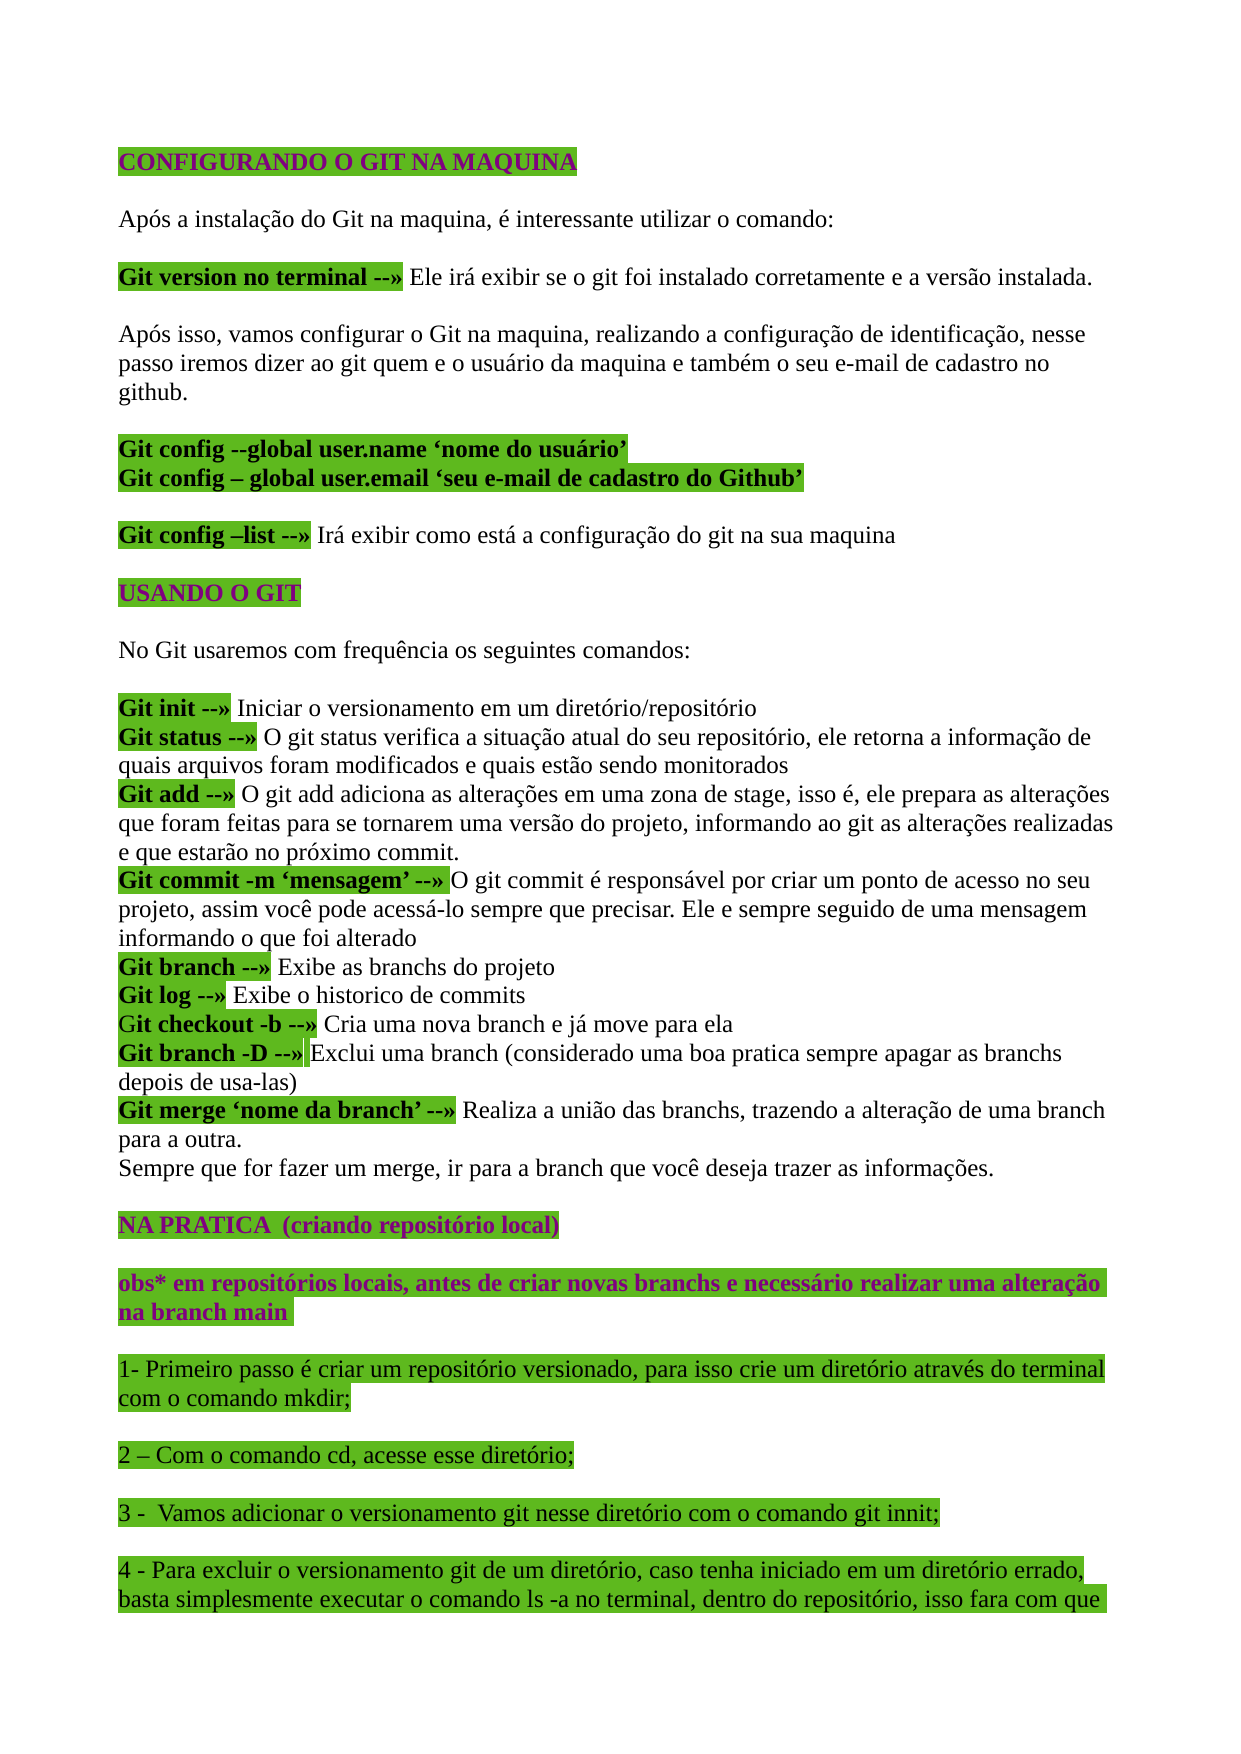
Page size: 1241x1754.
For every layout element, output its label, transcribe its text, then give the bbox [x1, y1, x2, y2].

text obs* em repositórios locais, antes de criar novas branchs e necessário realizar uma alteração na branch main [118, 1268, 1122, 1326]
text com o comando mkdir; [118, 1383, 1122, 1412]
text Após a instalação do Git na maquina, é interessante utilizar o comando: [118, 204, 1122, 233]
text Git commit -m ‘mensagem’ --» O git commit é responsável por criar um ponto de acesso no seu projeto, assim você pode acessá-lo sempre que precisar. Ele e sempre seguido de uma mensagem informando o que foi alterado [118, 866, 1122, 952]
text Git version no terminal --» Ele irá exibir se o git foi instalado corretamente e a versão instalada. [118, 262, 1122, 291]
text 2 – Com o comando cd, acesse esse diretório; [118, 1441, 1122, 1469]
text Git config –list --» Irá exibir como está a configuração do git na sua maquina [118, 521, 1122, 549]
text Sempre que for fazer um merge, ir para a branch que você deseja trazer as informações. [118, 1153, 1122, 1182]
text NA PRATICA (criando repositório local) [118, 1211, 1122, 1239]
text Git checkout -b --» Cria uma nova branch e já move para ela [118, 1009, 1122, 1038]
text Git branch -D --» Exclui uma branch (considerado uma boa pratica sempre apagar as branchs depois de usa-las) [118, 1038, 1122, 1096]
text No Git usaremos com frequência os seguintes comandos: [118, 636, 1122, 664]
text 3 - Vamos adicionar o versionamento git nesse diretório com o comando git innit; [118, 1498, 1122, 1527]
text Git config --global user.name ‘nome do usuário’ [118, 434, 1122, 463]
text basta simplesmente executar o comando ls -a no terminal, dentro do repositório, isso fara com que [118, 1584, 1122, 1613]
text Git branch --» Exibe as branchs do projeto [118, 952, 1122, 981]
text 1- Primeiro passo é criar um repositório versionado, para isso crie um diretório através do terminal [118, 1354, 1122, 1383]
text 4 - Para excluir o versionamento git de um diretório, caso tenha iniciado em um diretório errado, [118, 1556, 1122, 1584]
text Git init --» Iniciar o versionamento em um diretório/repositório [118, 693, 1122, 722]
text Git config – global user.email ‘seu e-mail de cadastro do Github’ [118, 463, 1122, 492]
text Git log --» Exibe o historico de commits [118, 981, 1122, 1009]
text Git add --» O git add adiciona as alterações em uma zona de stage, isso é, ele prepara as alterações que foram feitas para se tornarem uma versão do projeto, informando ao git as alterações realizadas e que estarão no próximo commit. [118, 779, 1122, 866]
text Git status --» O git status verifica a situação atual do seu repositório, ele retorna a informação de quais arquivos foram modificados e quais estão sendo monitorados [118, 722, 1122, 779]
text CONFIGURANDO O GIT NA MAQUINA [118, 147, 1122, 176]
text Após isso, vamos configurar o Git na maquina, realizando a configuração de identificação, nesse passo iremos dizer ao git quem e o usuário da maquina e também o seu e-mail de cadastro no github. [118, 319, 1122, 406]
text USANDO O GIT [118, 578, 1122, 607]
text Git merge ‘nome da branch’ --» Realiza a união das branchs, trazendo a alteração de uma branch para a outra. [118, 1096, 1122, 1153]
